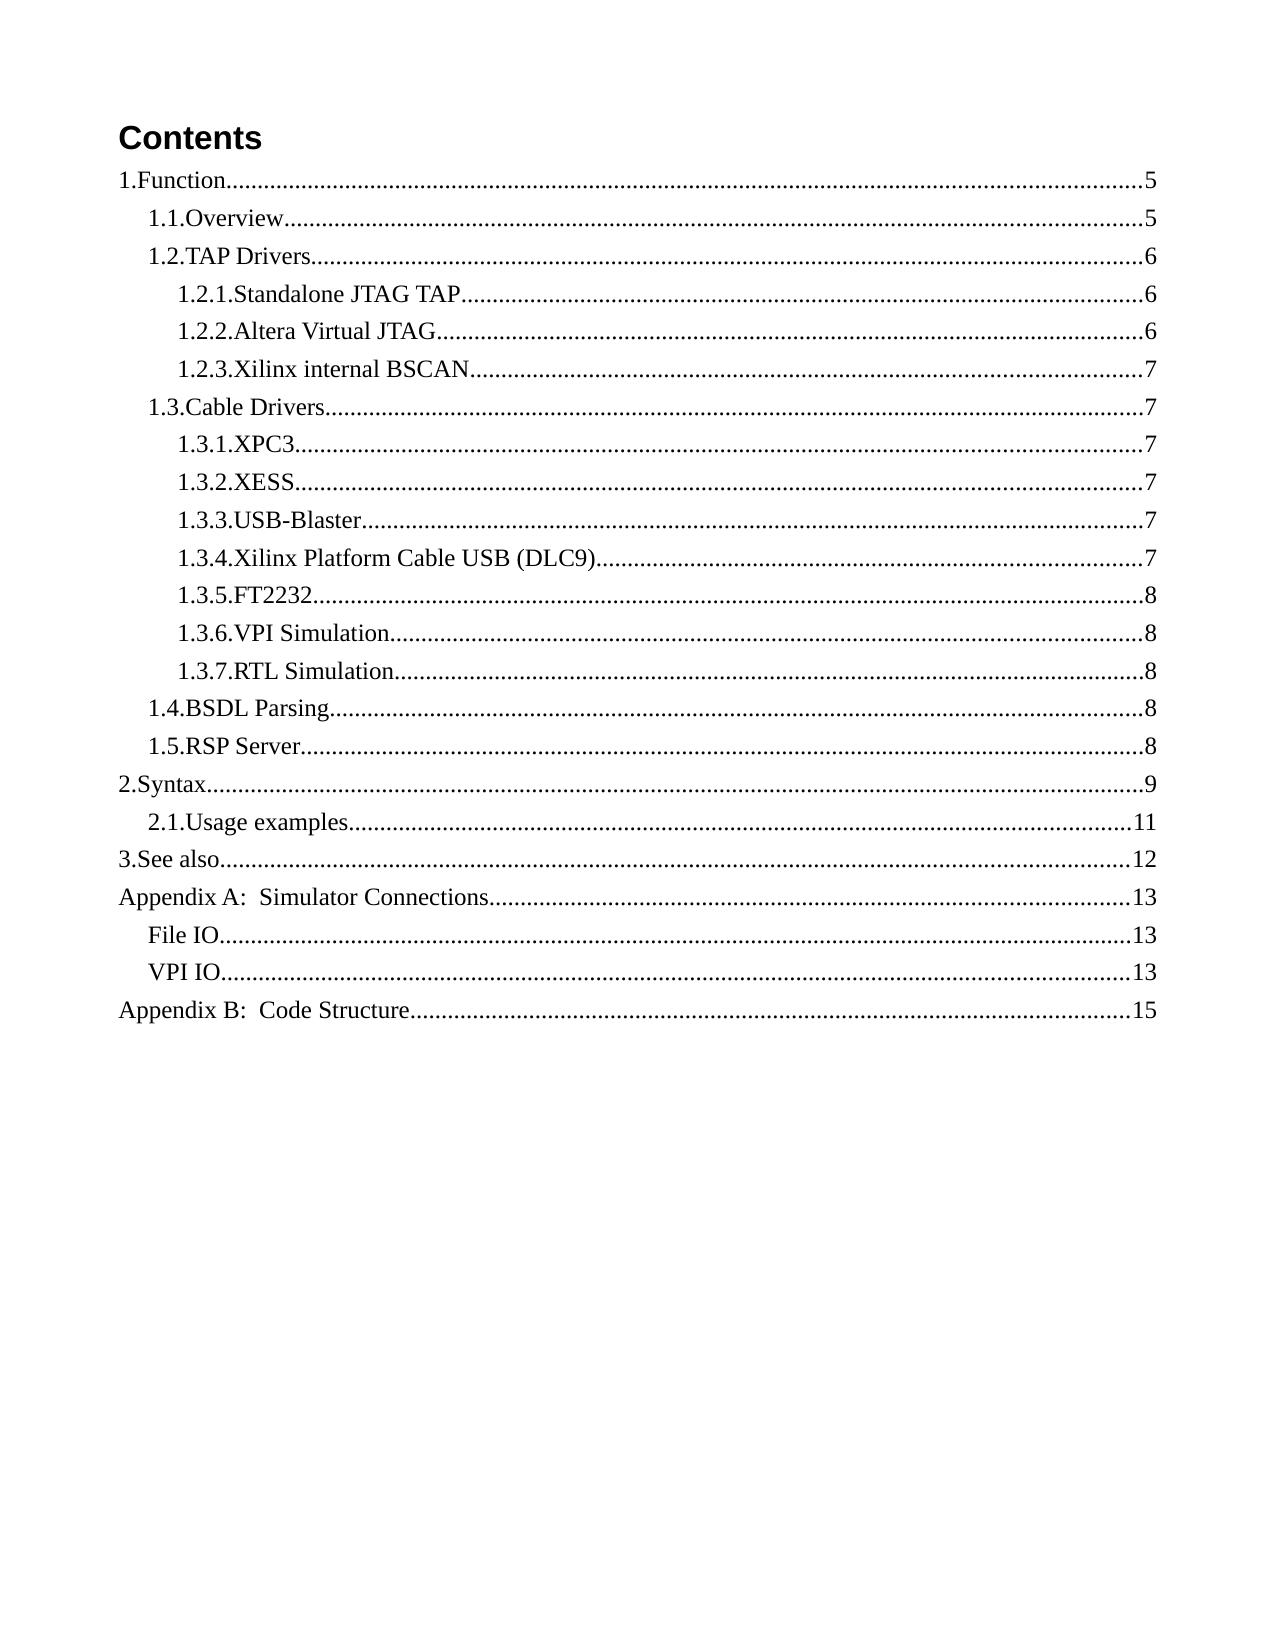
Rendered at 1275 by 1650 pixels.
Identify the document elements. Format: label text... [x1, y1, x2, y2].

text Appendix A: Simulator Connections 13 [118, 882, 1157, 911]
text 1.2.2.Altera Virtual JTAG 6 [177, 316, 1157, 345]
text 1.4.BSDL Parsing 8 [148, 693, 1157, 722]
text 3.See also 12 [118, 844, 1157, 873]
text 1.3.Cable Drivers 7 [148, 392, 1157, 421]
text Appendix B: Code Structure 15 [118, 995, 1157, 1024]
text 1.Function 5 [118, 166, 1157, 194]
text VPI IO 13 [148, 957, 1157, 986]
text 1.2.3.Xilinx internal BSCAN 7 [177, 354, 1157, 383]
text 1.1.Overview 5 [148, 203, 1157, 232]
text 1.5.RSP Server 8 [148, 731, 1157, 760]
text 2.1.Usage examples 11 [148, 807, 1157, 835]
text 1.2.1.Standalone JTAG TAP 6 [177, 279, 1157, 307]
text 1.3.4.Xilinx Platform Cable USB (DLC9) 7 [177, 543, 1157, 571]
text 1.3.6.VPI Simulation 8 [177, 618, 1157, 647]
text 1.3.1.XPC3 7 [177, 429, 1157, 458]
text File IO 13 [148, 920, 1157, 948]
text 2.Syntax 9 [118, 769, 1157, 798]
text 1.3.5.FT2232 8 [177, 580, 1157, 609]
text Contents [118, 118, 1157, 157]
text 1.3.7.RTL Simulation 8 [177, 656, 1157, 684]
text 1.3.3.USB-Blaster 7 [177, 505, 1157, 534]
text 1.3.2.XESS 7 [177, 467, 1157, 496]
text 1.2.TAP Drivers 6 [148, 241, 1157, 270]
